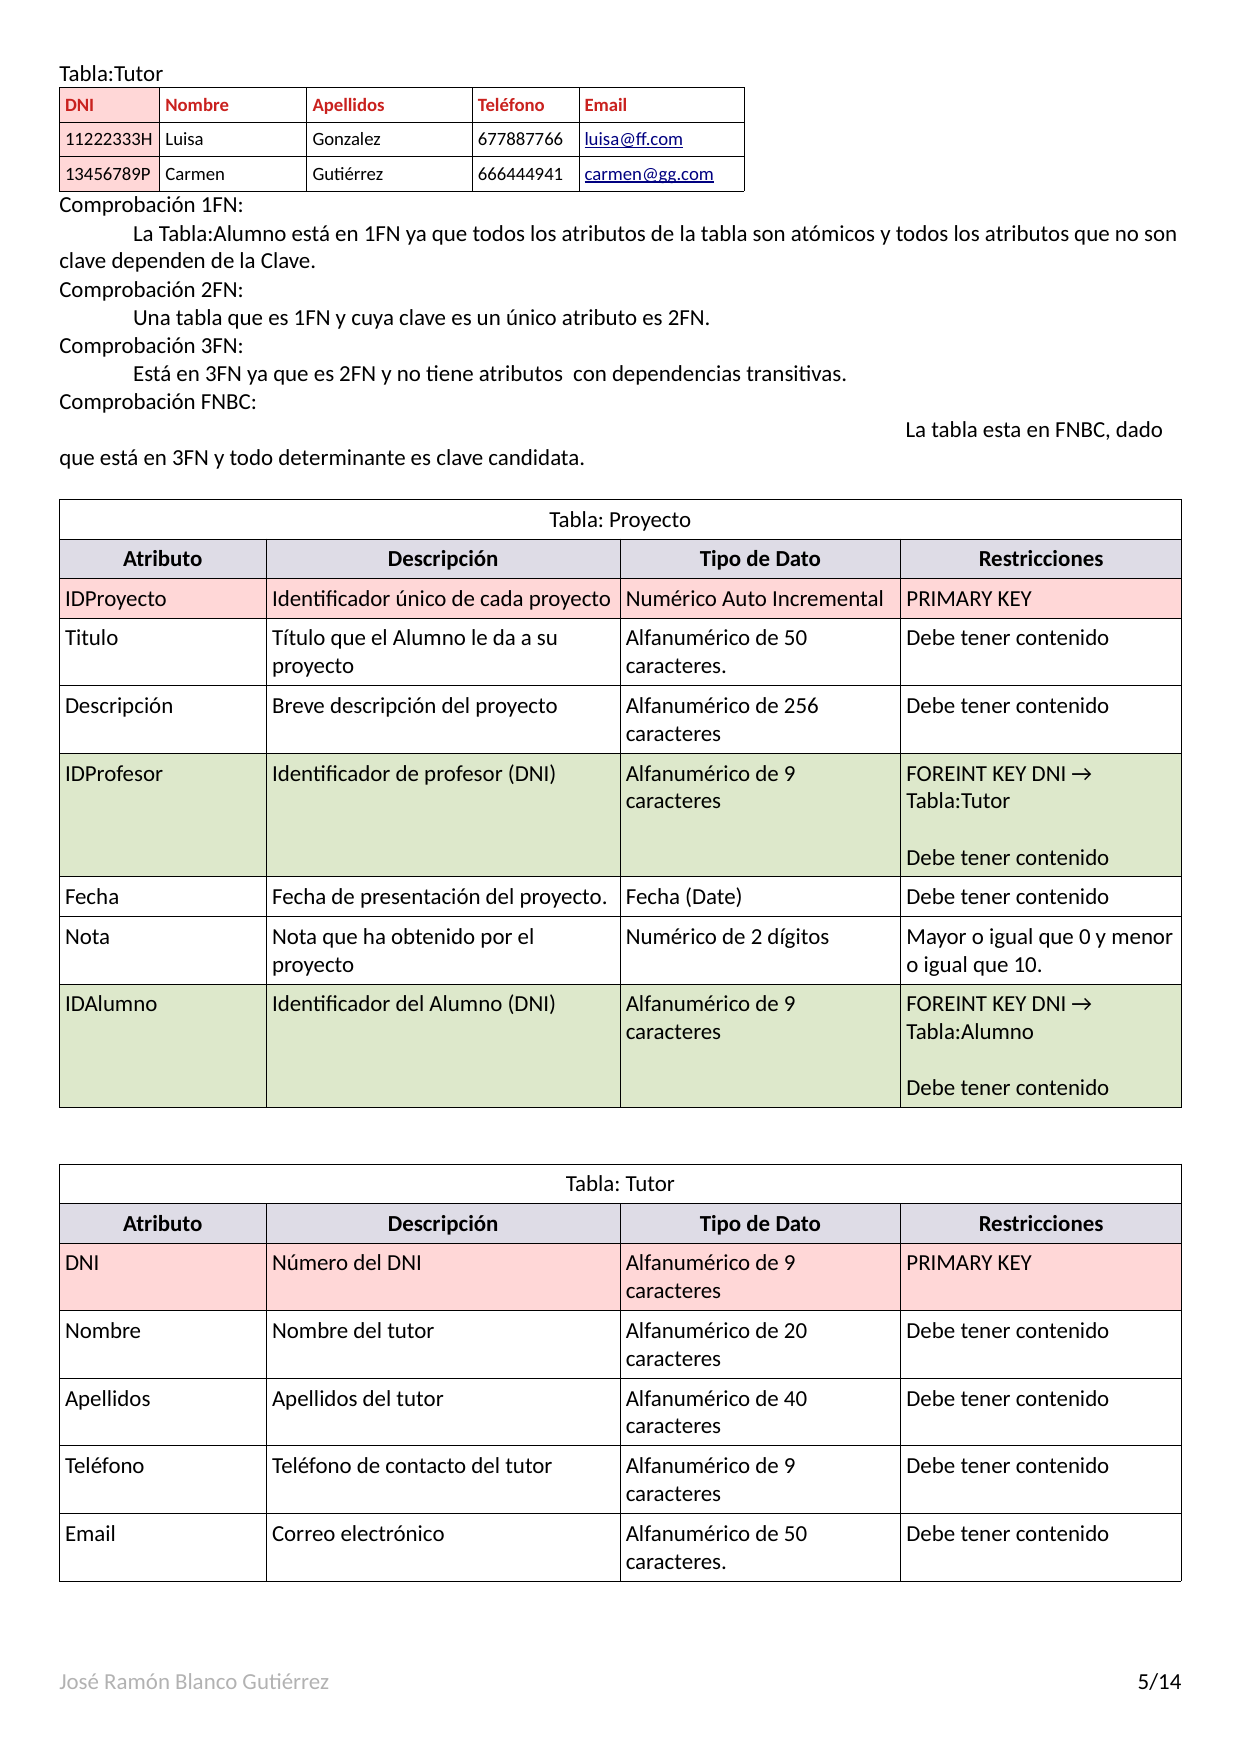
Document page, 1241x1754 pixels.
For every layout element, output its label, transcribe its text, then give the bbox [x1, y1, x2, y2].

table_cell Carmen [160, 157, 306, 191]
text Comprobación 3FN: [59, 331, 1181, 359]
table_cell DNI [60, 1244, 266, 1310]
table_cell Descripción [60, 686, 266, 753]
table_cell FOREINT KEY DNI → Tabla:Alumno Debe tener contenido [901, 985, 1181, 1107]
table_cell Nota [60, 917, 266, 984]
table_cell Alfanumérico de 50 caracteres. [621, 619, 900, 685]
table_header DNI [60, 88, 159, 122]
table_cell Titulo [60, 619, 266, 685]
table_cell Debe tener contenido [901, 1311, 1181, 1378]
table_header Teléfono [473, 88, 579, 122]
table_cell Tipo de Dato [621, 1204, 900, 1243]
table_cell Título que el Alumno le da a su proyecto [267, 619, 620, 685]
table_cell Luisa [160, 123, 306, 156]
table_cell Número del DNI [267, 1244, 620, 1310]
table_header Tabla: Proyecto [60, 500, 1181, 538]
table_cell Breve descripción del proyecto [267, 686, 620, 753]
table_header Nombre [160, 88, 306, 122]
table_cell Email [60, 1514, 266, 1581]
table_cell Teléfono de contacto del tutor [267, 1446, 620, 1513]
table_cell Gonzalez [307, 123, 472, 156]
table_header Tabla: Tutor [60, 1165, 1181, 1203]
table_cell Fecha (Date) [621, 877, 900, 916]
table_cell Teléfono [60, 1446, 266, 1513]
table_cell Gutiérrez [307, 157, 472, 191]
table_cell Alfanumérico de 20 caracteres [621, 1311, 900, 1378]
table_cell Identificador único de cada proyecto [267, 579, 620, 618]
table_cell Debe tener contenido [901, 1446, 1181, 1513]
table_cell Descripción [267, 1204, 620, 1243]
table_cell luisa@ff.com [580, 123, 744, 156]
table_cell Debe tener contenido [901, 619, 1181, 685]
text Comprobación 2FN: [59, 275, 1181, 303]
table_cell Debe tener contenido [901, 1514, 1181, 1581]
table_header Email [580, 88, 744, 122]
table_cell Fecha de presentación del proyecto. [267, 877, 620, 916]
table_cell Alfanumérico de 40 caracteres [621, 1379, 900, 1445]
table_cell Debe tener contenido [901, 877, 1181, 916]
table_cell Identificador del Alumno (DNI) [267, 985, 620, 1107]
table_cell PRIMARY KEY [901, 579, 1181, 618]
table_cell Numérico Auto Incremental [621, 579, 900, 618]
table_cell Alfanumérico de 9 caracteres [621, 1244, 900, 1310]
table_cell Alfanumérico de 256 caracteres [621, 686, 900, 753]
table_cell FOREINT KEY DNI → Tabla:Tutor Debe tener contenido [901, 754, 1181, 876]
table_cell Alfanumérico de 50 caracteres. [621, 1514, 900, 1581]
table_cell 13456789P [60, 157, 159, 191]
table_cell Nota que ha obtenido por el proyecto [267, 917, 620, 984]
table_cell IDProfesor [60, 754, 266, 876]
table_cell Debe tener contenido [901, 1379, 1181, 1445]
table_cell Identificador de profesor (DNI) [267, 754, 620, 876]
table_cell carmen@gg.com [580, 157, 744, 191]
table_cell Alfanumérico de 9 caracteres [621, 754, 900, 876]
text La Tabla:Alumno está en 1FN ya que todos los atributos de la tabla son atómicos y todos los atributos que no son clave dependen de la Clave. [59, 219, 1181, 275]
table_cell 677887766 [473, 123, 579, 156]
table_cell 666444941 [473, 157, 579, 191]
table_cell Alfanumérico de 9 caracteres [621, 1446, 900, 1513]
text Está en 3FN ya que es 2FN y no tiene atributos con dependencias transitivas. [59, 359, 1181, 387]
table_cell IDProyecto [60, 579, 266, 618]
table_cell Restricciones [901, 1204, 1181, 1243]
table_cell Debe tener contenido [901, 686, 1181, 753]
table_cell Apellidos del tutor [267, 1379, 620, 1445]
text La tabla esta en FNBC, dado que está en 3FN y todo determinante es clave candidata. [59, 415, 1181, 471]
table_cell Numérico de 2 dígitos [621, 917, 900, 984]
table_cell Restricciones [901, 540, 1181, 578]
table_cell Alfanumérico de 9 caracteres [621, 985, 900, 1107]
table_cell Nombre [60, 1311, 266, 1378]
table_cell Descripción [267, 540, 620, 578]
table_cell PRIMARY KEY [901, 1244, 1181, 1310]
table_cell Nombre del tutor [267, 1311, 620, 1378]
table_cell Tipo de Dato [621, 540, 900, 578]
text Comprobación FNBC: [59, 387, 1181, 415]
table_cell Mayor o igual que 0 y menor o igual que 10. [901, 917, 1181, 984]
table_cell 11222333H [60, 123, 159, 156]
text Tabla:Tutor [59, 59, 1181, 87]
table_cell Apellidos [60, 1379, 266, 1445]
text Una tabla que es 1FN y cuya clave es un único atributo es 2FN. [59, 303, 1181, 331]
text Comprobación 1FN: [59, 191, 1181, 219]
table_cell Atributo [60, 540, 266, 578]
table_cell Atributo [60, 1204, 266, 1243]
table_cell Fecha [60, 877, 266, 916]
table_cell Correo electrónico [267, 1514, 620, 1581]
table_header Apellidos [307, 88, 472, 122]
table_cell IDAlumno [60, 985, 266, 1107]
